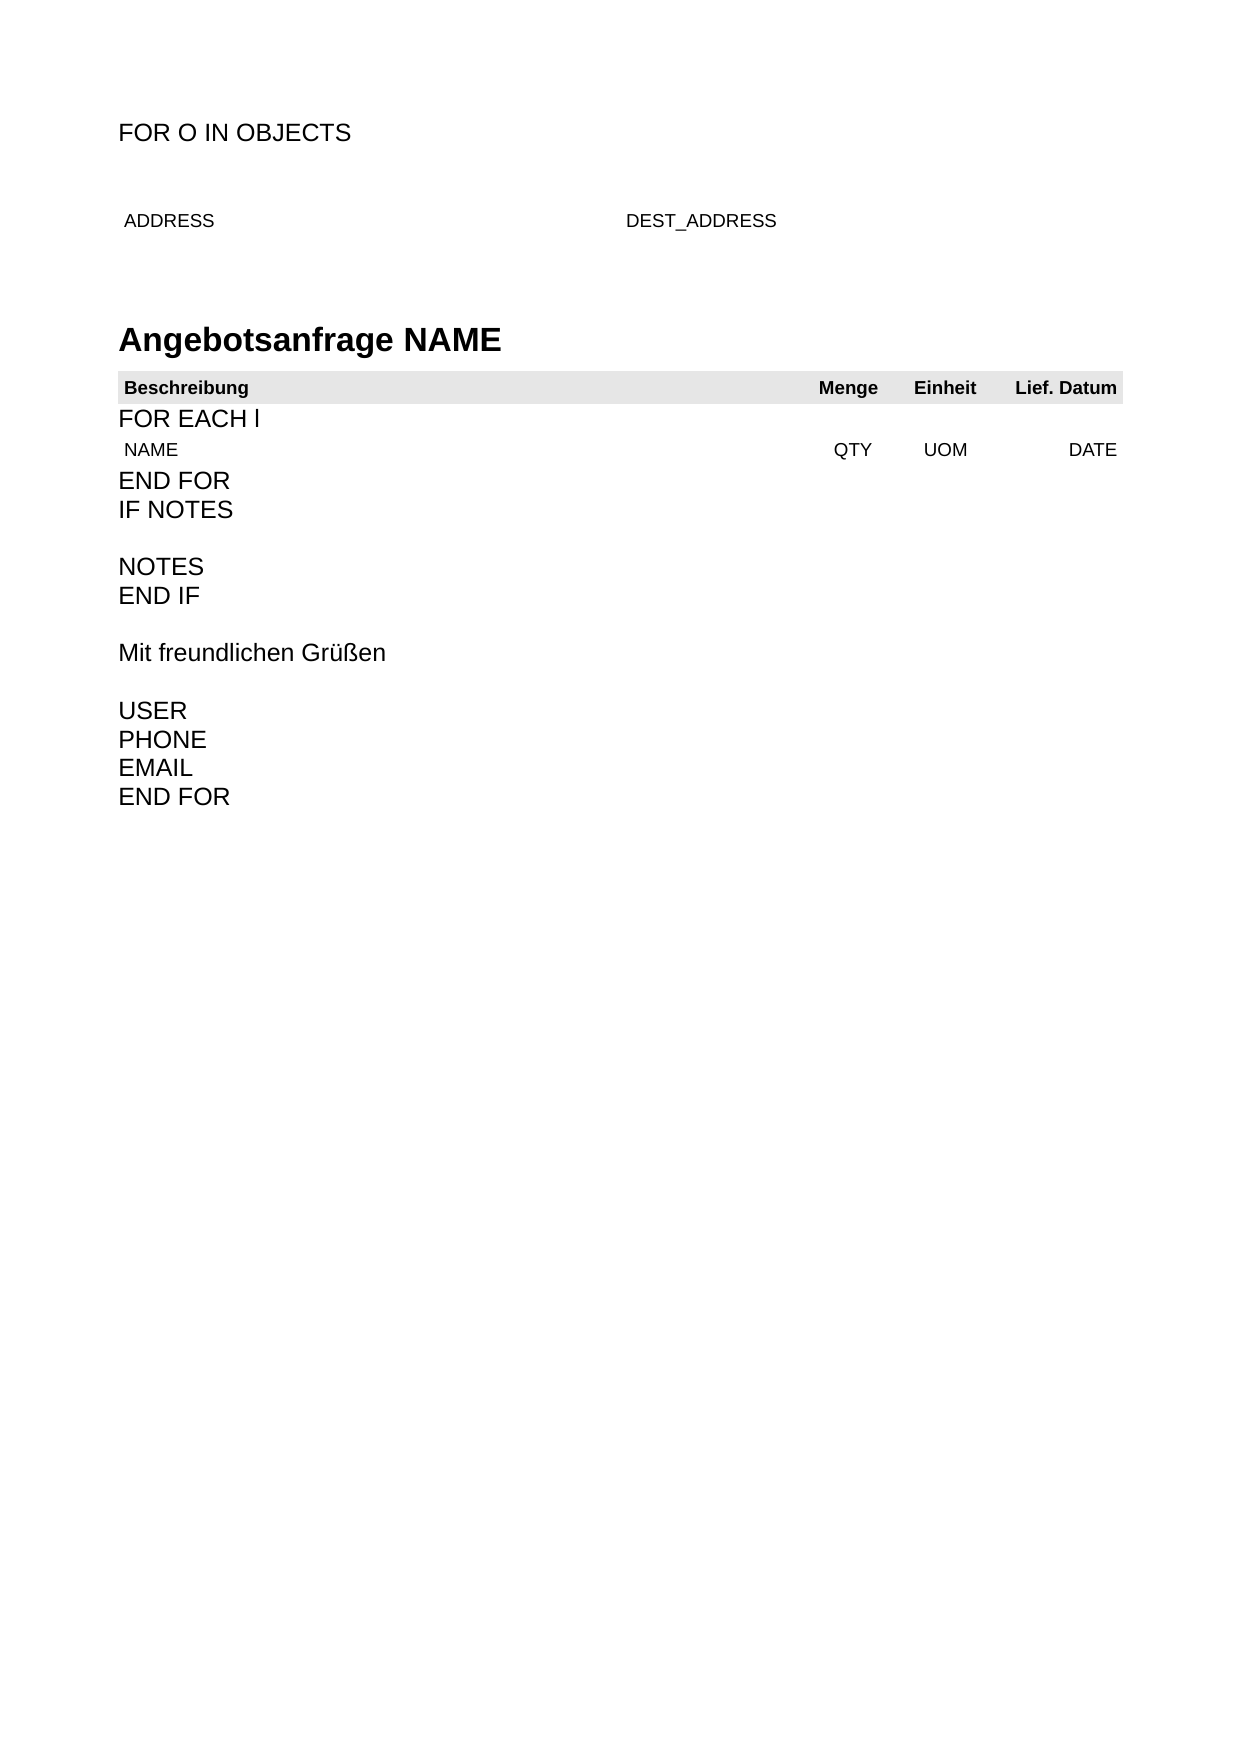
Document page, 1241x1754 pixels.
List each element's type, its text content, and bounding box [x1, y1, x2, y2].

text FOR O IN OBJECTS [118, 118, 1122, 147]
table_header DEST_ADDRESS [620, 204, 1122, 237]
text END FOR [118, 466, 1122, 494]
text END IF [118, 581, 1122, 609]
table_header UOM [883, 433, 1008, 466]
text USER [118, 696, 1122, 724]
table_header Einheit [884, 371, 1007, 404]
table_header DATE [1008, 433, 1123, 466]
text END FOR [118, 782, 1122, 811]
table_header Menge [696, 371, 884, 404]
table_header QTY [697, 433, 883, 466]
text NOTES [118, 552, 1122, 581]
text Mit freundlichen Grüßen [118, 638, 1122, 667]
text PHONE [118, 724, 1122, 753]
subtitle Angebotsanfrage NAME [118, 320, 1122, 358]
text EMAIL [118, 753, 1122, 782]
text <setLang(o.partner_id.lang or 'de_DE')> [118, 147, 1122, 176]
text IF NOTES [118, 494, 1122, 523]
table_header Beschreibung [118, 371, 696, 404]
text FOR EACH l [118, 404, 1122, 433]
table_header NAME [118, 433, 697, 466]
table_header ADDRESS [118, 204, 620, 237]
table_header Lief. Datum [1007, 371, 1123, 404]
